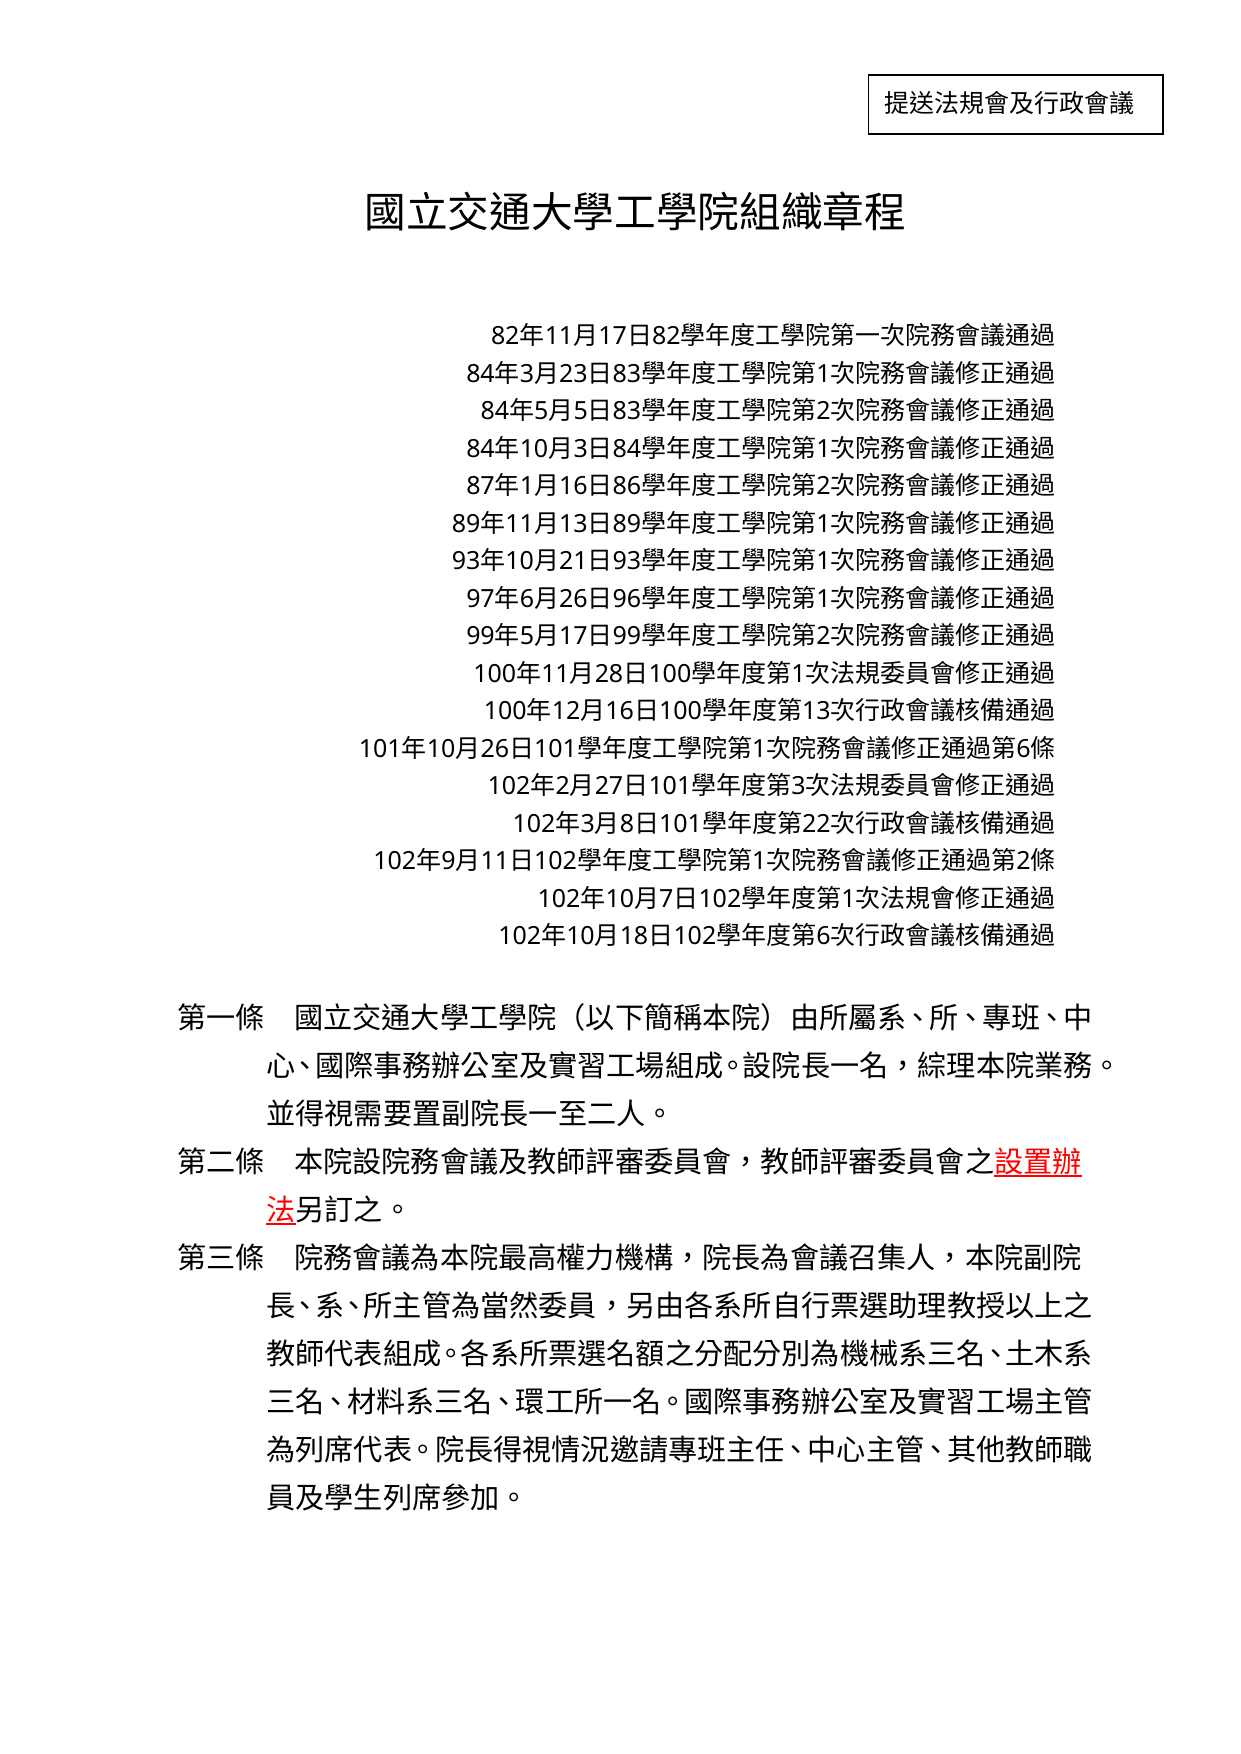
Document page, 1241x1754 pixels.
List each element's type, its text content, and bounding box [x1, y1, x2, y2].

text 97年6月26日96學年度工學院第1次院務會議修正通過 [177, 577, 1055, 614]
text 102年10月7日102學年度第1次法規會修正通過 [177, 877, 1055, 914]
text 國立交通大學工學院組織章程 [177, 164, 1092, 239]
text 提送法規會及行政會議 [884, 83, 1147, 119]
text 84年5月5日83學年度工學院第2次院務會議修正通過 [177, 389, 1055, 427]
text 89年11月13日89學年度工學院第1次院務會議修正通過 [177, 502, 1055, 539]
text 93年10月21日93學年度工學院第1次院務會議修正通過 [177, 539, 1055, 577]
text 100年11月28日100學年度第1次法規委員會修正通過 [177, 652, 1055, 689]
text 87年1月16日86學年度工學院第2次院務會議修正通過 [177, 464, 1055, 502]
text 99年5月17日99學年度工學院第2次院務會議修正通過 [177, 614, 1055, 652]
text 102年10月18日102學年度第6次行政會議核備通過 [177, 914, 1055, 952]
text 102年9月11日102學年度工學院第1次院務會議修正通過第2條 [177, 839, 1055, 877]
text 84年3月23日83學年度工學院第1次院務會議修正通過 [177, 352, 1055, 389]
text 第三條 院務會議為本院最高權力機構，院長為會議召集人，本院副院長、系、所主管為當然委員，另由各系所自行票選助理教授以上之教師代表組成。各系所票選名額之分配分別為機械系三名、土木系三名、材料系三名、環工所一名。國際事務辦公室及實習工場主管為列席代表。院長得視情況邀請專班主任、中心主管、其他教師職員及學生列席參加。 [177, 1229, 1092, 1517]
text 100年12月16日100學年度第13次行政會議核備通過 [177, 689, 1055, 727]
text 102年3月8日101學年度第22次行政會議核備通過 [177, 802, 1055, 839]
text 82年11月17日82學年度工學院第一次院務會議通過 [177, 314, 1055, 352]
text 第二條 本院設院務會議及教師評審委員會，教師評審委員會之設置辦法另訂之。 [177, 1133, 1092, 1229]
text 84年10月3日84學年度工學院第1次院務會議修正通過 [177, 427, 1055, 464]
text 101年10月26日101學年度工學院第1次院務會議修正通過第6條 [177, 727, 1055, 764]
text 102年2月27日101學年度第3次法規委員會修正通過 [177, 764, 1055, 802]
text 第一條 國立交通大學工學院（以下簡稱本院）由所屬系、所、專班、中心、國際事務辦公室及實習工場組成。設院長一名，綜理本院業務。並得視需要置副院長一至二人。 [177, 989, 1092, 1133]
